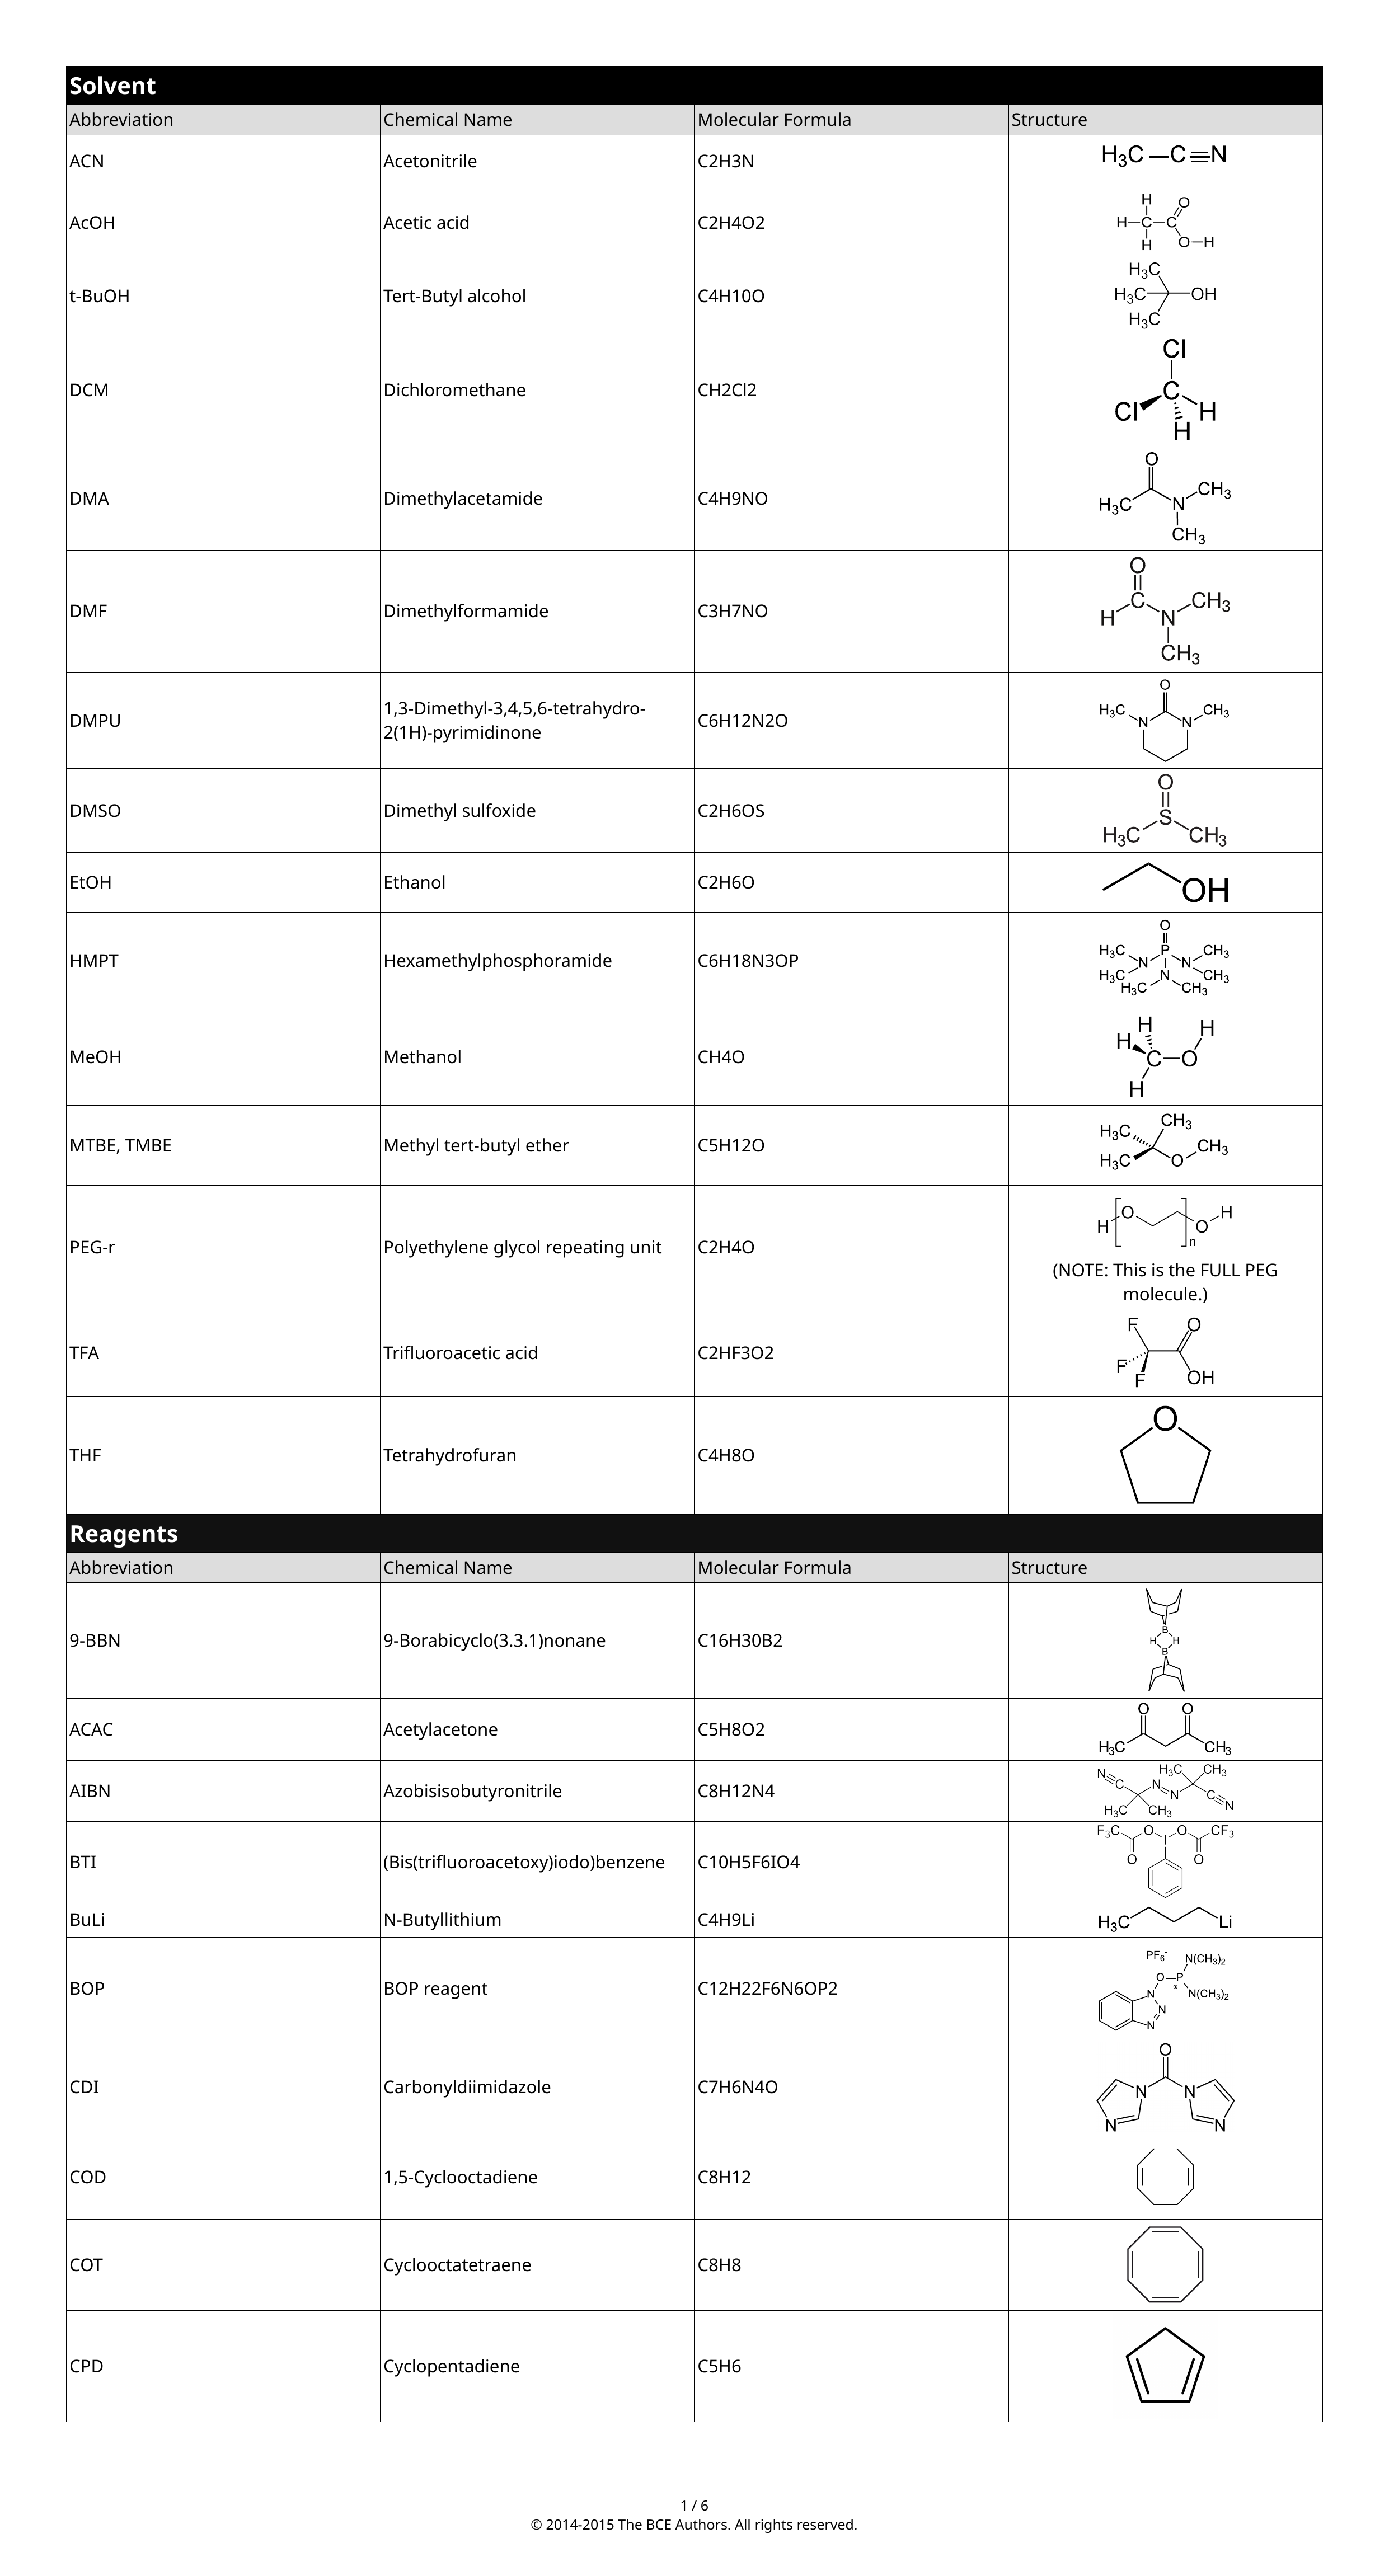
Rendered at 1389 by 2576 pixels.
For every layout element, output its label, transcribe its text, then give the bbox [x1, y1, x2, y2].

table_cell MTBE, TMBE [67, 1106, 380, 1184]
table_cell C4H10O [694, 258, 1008, 333]
table_cell C8H8 [694, 2220, 1008, 2310]
table_cell CDI [67, 2039, 380, 2135]
table_cell t-BuOH [67, 258, 380, 333]
table_cell C5H6 [694, 2311, 1008, 2422]
table_cell C6H12N2O [694, 673, 1008, 768]
table_cell [1009, 1106, 1322, 1184]
picture [1113, 1012, 1218, 1102]
table_cell [1009, 1761, 1322, 1821]
table_cell [1009, 853, 1322, 912]
table_cell [1009, 1902, 1322, 1937]
table_cell [1009, 1397, 1322, 1514]
table_cell ACAC [67, 1699, 380, 1760]
table_cell C6H18N3OP [694, 913, 1008, 1009]
table_cell DMA [67, 446, 380, 550]
table_cell 1,5-Cyclooctadiene [381, 2135, 694, 2219]
table_cell CH4O [694, 1009, 1008, 1105]
table_cell ACN [67, 135, 380, 186]
table_cell 1,3-Dimethyl-3,4,5,6-tetrahydro-2(1H)-pyrimidinone [381, 673, 694, 768]
table_cell C16H30B2 [694, 1583, 1008, 1698]
table_cell [1009, 187, 1322, 258]
table_cell Acetonitrile [381, 135, 694, 186]
picture [1096, 1824, 1235, 1899]
table_cell Trifluoroacetic acid [381, 1309, 694, 1395]
table_cell TFA [67, 1309, 380, 1395]
table_cell Structure [1009, 1553, 1322, 1582]
table_cell Polyethylene glycol repeating unit [381, 1186, 694, 1309]
table_cell Acetylacetone [381, 1699, 694, 1760]
table_cell EtOH [67, 853, 380, 912]
table_cell Molecular Formula [694, 1553, 1008, 1582]
table_cell [1009, 913, 1322, 1009]
picture [1113, 1313, 1218, 1392]
table_cell C4H8O [694, 1397, 1008, 1514]
table_cell C2HF3O2 [694, 1309, 1008, 1395]
table_cell [1009, 2220, 1322, 2310]
table_cell Reagents [67, 1515, 1322, 1552]
table_cell COD [67, 2135, 380, 2219]
table_cell Methyl tert-butyl ether [381, 1106, 694, 1184]
table_cell C12H22F6N6OP2 [694, 1938, 1008, 2039]
table_cell C7H6N4O [694, 2039, 1008, 2135]
picture [1113, 190, 1218, 255]
table_cell 9-BBN [67, 1583, 380, 1698]
table_cell [1009, 446, 1322, 550]
table_cell [1009, 1938, 1322, 2039]
table_cell [1009, 1583, 1322, 1698]
table_cell [1009, 2311, 1322, 2422]
table_cell BOP reagent [381, 1938, 694, 2039]
table_cell C10H5F6IO4 [694, 1822, 1008, 1902]
table_cell [1009, 2135, 1322, 2219]
picture [1113, 261, 1218, 330]
table_cell CPD [67, 2311, 380, 2422]
table_cell Chemical Name [381, 1553, 694, 1582]
table_cell DMSO [67, 769, 380, 852]
table_cell Carbonyldiimidazole [381, 2039, 694, 2135]
table_cell AIBN [67, 1761, 380, 1821]
table_cell 9-Borabicyclo(3.3.1)nonane [381, 1583, 694, 1698]
table_cell DMPU [67, 673, 380, 768]
table_cell N-Butyllithium [381, 1902, 694, 1937]
table_cell Structure [1009, 105, 1322, 135]
table_cell [1009, 1009, 1322, 1105]
table_cell C2H6OS [694, 769, 1008, 852]
table_cell Abbreviation [67, 105, 380, 135]
table_cell [1009, 551, 1322, 672]
table_cell C2H6O [694, 853, 1008, 912]
table_header Solvent [67, 67, 1322, 104]
table_cell Azobisisobutyronitrile [381, 1761, 694, 1821]
picture [1113, 1399, 1218, 1511]
table_cell C4H9Li [694, 1902, 1008, 1937]
table_cell C8H12 [694, 2135, 1008, 2219]
table_cell Chemical Name [381, 105, 694, 135]
table_cell [1009, 135, 1322, 186]
table_cell Acetic acid [381, 187, 694, 258]
table_cell C3H7NO [694, 551, 1008, 672]
table_cell BTI [67, 1822, 380, 1902]
table_cell THF [67, 1397, 380, 1514]
table_cell Cyclopentadiene [381, 2311, 694, 2422]
table_cell Molecular Formula [694, 105, 1008, 135]
table_cell Hexamethylphosphoramide [381, 913, 694, 1009]
table_cell C5H8O2 [694, 1699, 1008, 1760]
table_cell Dimethylformamide [381, 551, 694, 672]
table_cell BuLi [67, 1902, 380, 1937]
table_cell DMF [67, 551, 380, 672]
table_cell HMPT [67, 913, 380, 1009]
table_cell [1009, 258, 1322, 333]
table_cell [1009, 673, 1322, 768]
picture [1096, 2042, 1235, 2132]
table_cell Methanol [381, 1009, 694, 1105]
table_cell COT [67, 2220, 380, 2310]
table_cell C2H3N [694, 135, 1008, 186]
table_cell [1009, 1822, 1322, 1902]
table_cell C8H12N4 [694, 1761, 1008, 1821]
table_cell C2H4O [694, 1186, 1008, 1309]
table_cell [1009, 333, 1322, 446]
table_cell Dimethylacetamide [381, 446, 694, 550]
table_cell C4H9NO [694, 446, 1008, 550]
table_cell CH2Cl2 [694, 333, 1008, 446]
picture [1113, 2313, 1218, 2419]
table_cell PEG-r [67, 1186, 380, 1309]
table_cell MeOH [67, 1009, 380, 1105]
table_cell (Bis(trifluoroacetoxy)iodo)benzene [381, 1822, 694, 1902]
table_cell BOP [67, 1938, 380, 2039]
table_cell Cyclooctatetraene [381, 2220, 694, 2310]
table_cell AcOH [67, 187, 380, 258]
table_cell [1009, 769, 1322, 852]
table_cell Abbreviation [67, 1553, 380, 1582]
picture [1096, 1763, 1235, 1818]
table_cell DCM [67, 333, 380, 446]
table_cell [1009, 2039, 1322, 2135]
table_cell [1009, 1309, 1322, 1395]
table_cell C5H12O [694, 1106, 1008, 1184]
table_cell C2H4O2 [694, 187, 1008, 258]
table_cell Dimethyl sulfoxide [381, 769, 694, 852]
table_cell Ethanol [381, 853, 694, 912]
picture [1096, 1188, 1235, 1258]
table_cell Tetrahydrofuran [381, 1397, 694, 1514]
table_cell (NOTE: This is the FULL PEG molecule.) [1009, 1186, 1322, 1309]
table_cell Tert-Butyl alcohol [381, 258, 694, 333]
table_cell Dichloromethane [381, 333, 694, 446]
table_cell [1009, 1699, 1322, 1760]
